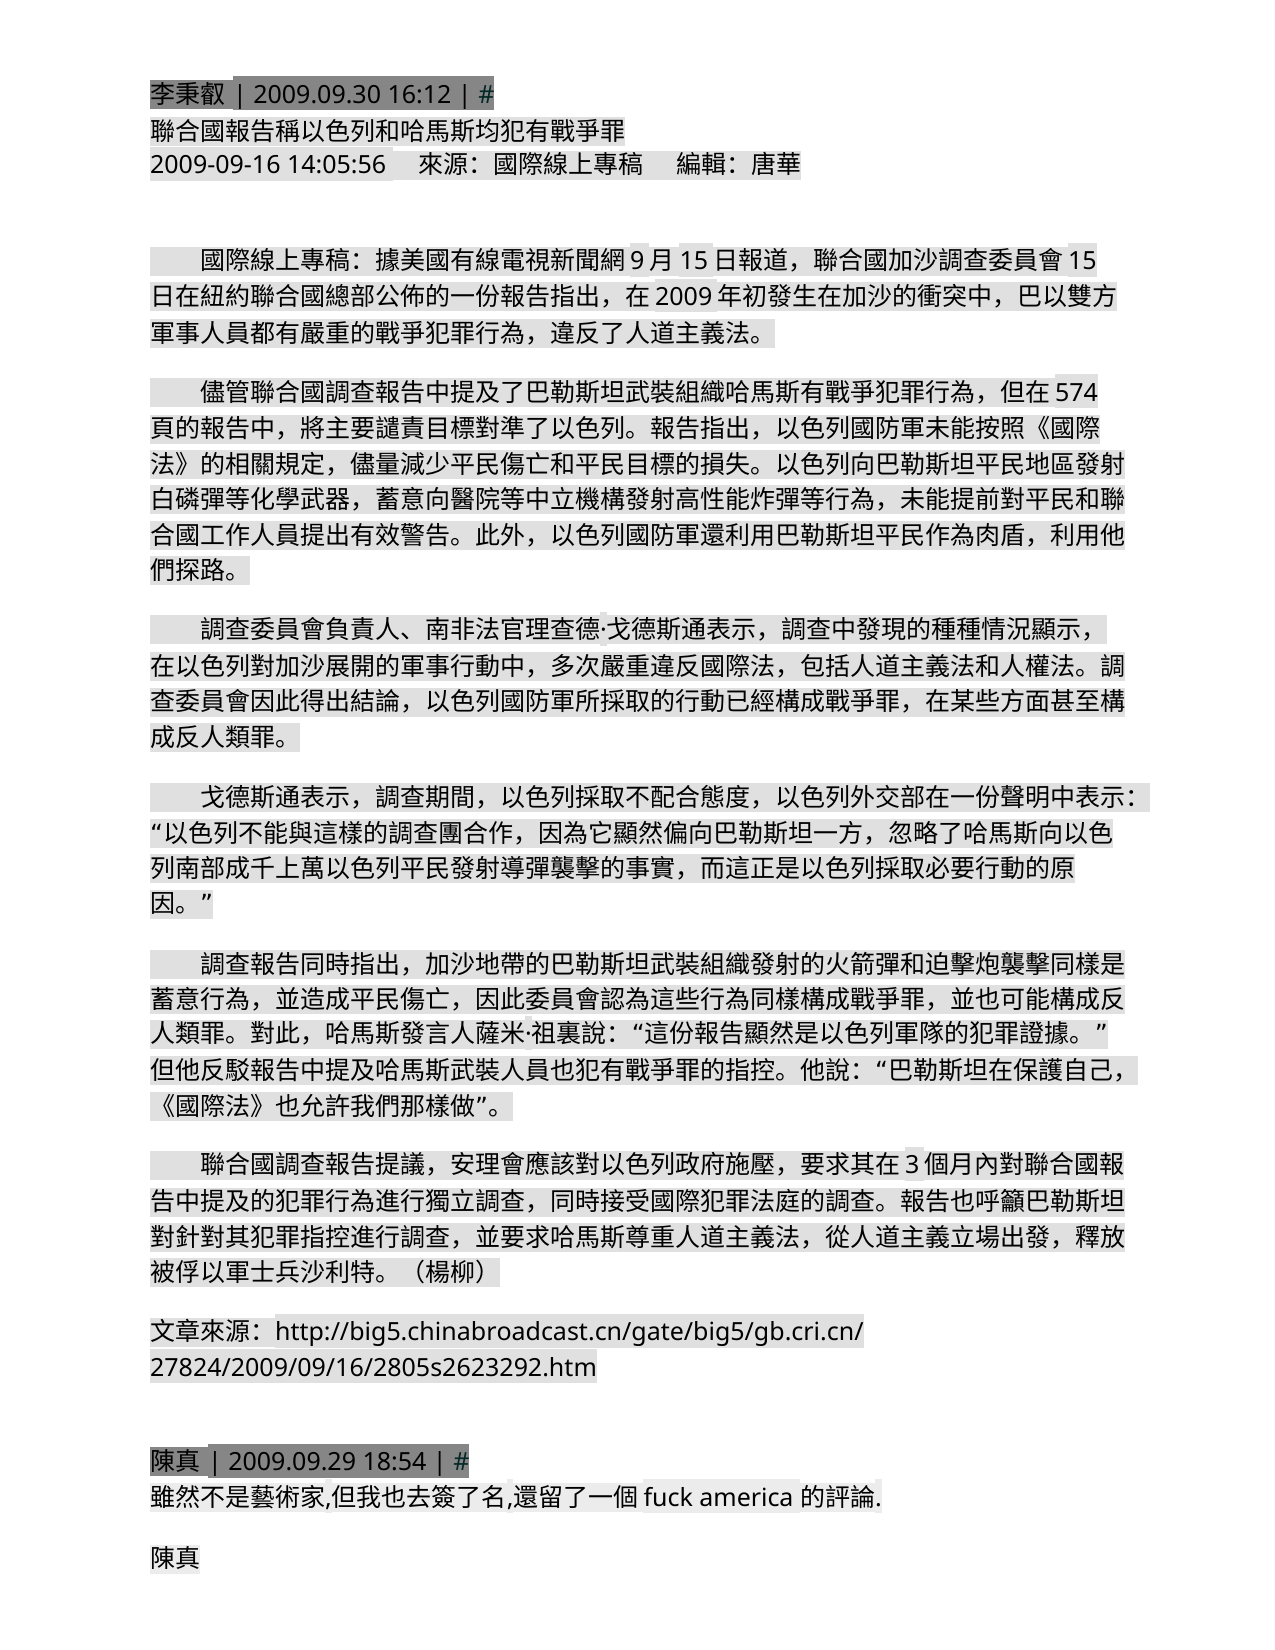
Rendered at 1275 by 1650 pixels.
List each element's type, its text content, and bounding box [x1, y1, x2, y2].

text 聯合國報告稱以色列和哈馬斯均犯有戰爭罪 2009-09-16 14:05:56 來源：國際線上專稿 編輯：唐華 [150, 110, 1125, 181]
text 儘管聯合國調查報告中提及了巴勒斯坦武裝組織哈馬斯有戰爭犯罪行為，但在574頁的報告中，將主要譴責目標對準了以色列。報告指出，以色列國防軍未能按照《國際法》的相關規定，儘量減少平民傷亡和平民目標的損失。以色列向巴勒斯坦平民地區發射白磷彈等化學武器，蓄意向醫院等中立機構發射高性能炸彈等行為，未能提前對平民和聯合國工作人員提出有效警告。此外，以色列國防軍還利用巴勒斯坦平民作為肉盾，利用他們探路。 [150, 373, 1125, 585]
text 調查委員會負責人、南非法官理查德·戈德斯通表示，調查中發現的種種情況顯示，在以色列對加沙展開的軍事行動中，多次嚴重違反國際法，包括人道主義法和人權法。調查委員會因此得出結論，以色列國防軍所採取的行動已經構成戰爭罪，在某些方面甚至構成反人類罪。 [150, 610, 1125, 752]
text 戈德斯通表示，調查期間，以色列採取不配合態度，以色列外交部在一份聲明中表示：“以色列不能與這樣的調查團合作，因為它顯然偏向巴勒斯坦一方，忽略了哈馬斯向以色列南部成千上萬以色列平民發射導彈襲擊的事實，而這正是以色列採取必要行動的原因。” [150, 777, 1125, 919]
text 調查報告同時指出，加沙地帶的巴勒斯坦武裝組織發射的火箭彈和迫擊炮襲擊同樣是蓄意行為，並造成平民傷亡，因此委員會認為這些行為同樣構成戰爭罪，並也可能構成反人類罪。對此，哈馬斯發言人薩米·祖裏說：“這份報告顯然是以色列軍隊的犯罪證據。”但他反駁報告中提及哈馬斯武裝人員也犯有戰爭罪的指控。他說：“巴勒斯坦在保護自己，《國際法》也允許我們那樣做”。 [150, 944, 1125, 1121]
text 陳真 | 2009.09.29 18:54 | # [150, 1442, 1125, 1478]
text 文章來源：http://big5.chinabroadcast.cn/gate/big5/gb.cri.cn/27824/2009/09/16/2805s2623292.htm [150, 1312, 1125, 1383]
text 李秉叡 | 2009.09.30 16:12 | # [150, 75, 1125, 110]
text 陳真 [150, 1538, 1125, 1574]
text 聯合國調查報告提議，安理會應該對以色列政府施壓，要求其在3個月內對聯合國報告中提及的犯罪行為進行獨立調查，同時接受國際犯罪法庭的調查。報告也呼籲巴勒斯坦對針對其犯罪指控進行調查，並要求哈馬斯尊重人道主義法，從人道主義立場出發，釋放被俘以軍士兵沙利特。（楊柳） [150, 1146, 1125, 1287]
text 雖然不是藝術家,但我也去簽了名,還留了一個fuck america 的評論. [150, 1478, 1125, 1513]
text 國際線上專稿：據美國有線電視新聞網9月15日報道，聯合國加沙調查委員會15日在紐約聯合國總部公佈的一份報告指出，在2009年初發生在加沙的衝突中，巴以雙方軍事人員都有嚴重的戰爭犯罪行為，違反了人道主義法。 [150, 206, 1125, 348]
